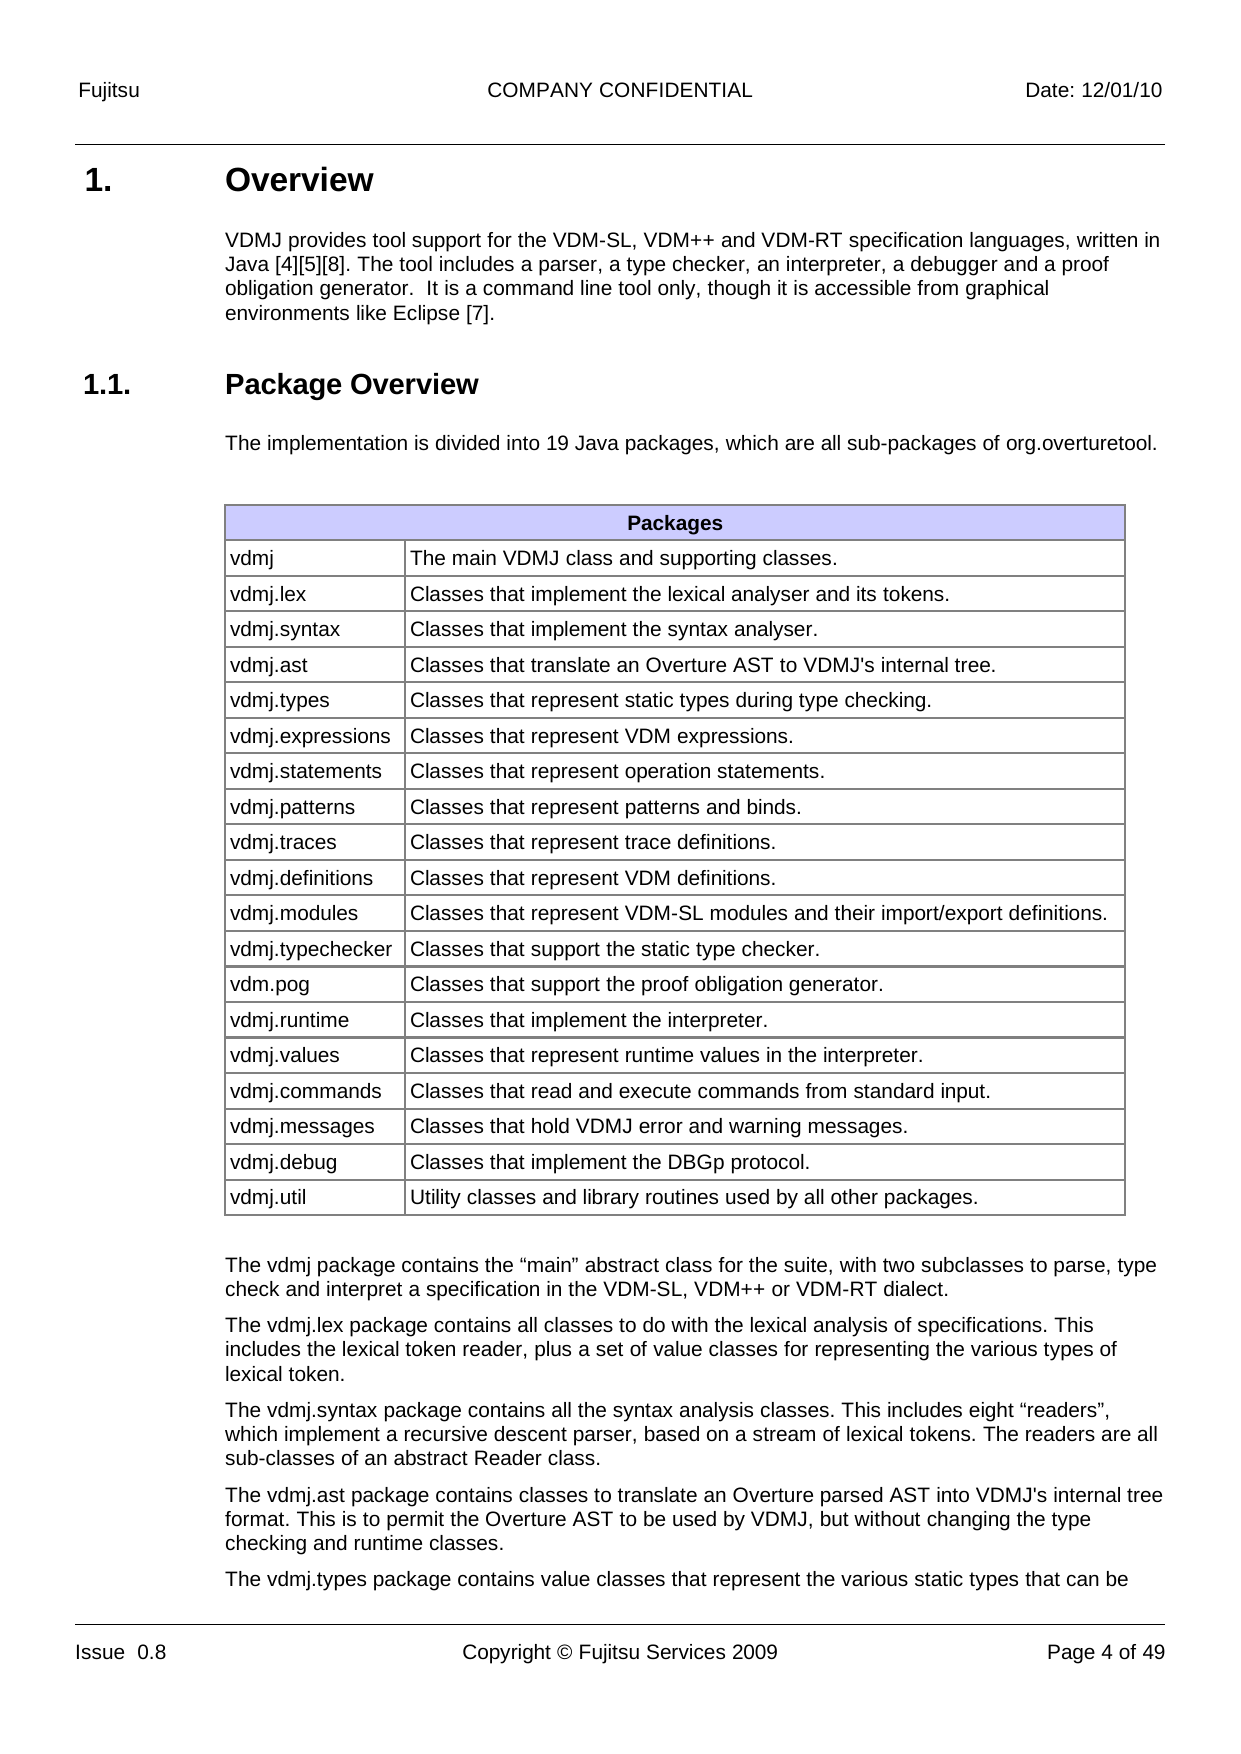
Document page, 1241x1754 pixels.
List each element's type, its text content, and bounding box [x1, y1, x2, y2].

table_cell vdmj.expressions [226, 719, 404, 752]
table_cell Classes that represent VDM expressions. [406, 719, 1124, 752]
table_cell Classes that represent VDM definitions. [406, 861, 1124, 894]
table_cell Classes that implement the DBGp protocol. [406, 1145, 1124, 1178]
table_cell Classes that represent static types during type checking. [406, 683, 1124, 717]
table_cell Classes that hold VDMJ error and warning messages. [406, 1110, 1124, 1143]
table_cell vdmj.statements [226, 754, 404, 788]
table_cell Classes that represent VDM-SL modules and their import/export definitions. [406, 896, 1124, 930]
table_cell vdmj.lex [226, 577, 404, 610]
table_cell vdmj [226, 541, 404, 575]
table_cell vdm.pog [226, 968, 404, 1001]
table_cell Classes that represent operation statements. [406, 754, 1124, 788]
table_cell vdmj.traces [226, 825, 404, 859]
table_cell Classes that implement the lexical analyser and its tokens. [406, 577, 1124, 610]
table_cell Classes that read and execute commands from standard input. [406, 1074, 1124, 1107]
table_cell vdmj.util [226, 1181, 404, 1214]
table_cell Classes that represent patterns and binds. [406, 790, 1124, 823]
text The vdmj.types package contains value classes that represent the various static types that can be [225, 1567, 1165, 1591]
table_cell vdmj.typechecker [226, 932, 404, 965]
table_cell Classes that translate an Overture AST to VDMJ's internal tree. [406, 648, 1124, 681]
subtitle Overview [75, 160, 1165, 198]
table_cell vdmj.patterns [226, 790, 404, 823]
subtitle Package Overview [75, 367, 1165, 401]
table_cell Utility classes and library routines used by all other packages. [406, 1181, 1124, 1214]
table_cell Classes that support the proof obligation generator. [406, 968, 1124, 1001]
text The vdmj.lex package contains all classes to do with the lexical analysis of specifications. This includes the lexical token reader, plus a set of value classes for representing the various types of lexical token. [225, 1313, 1165, 1386]
table_cell vdmj.runtime [226, 1003, 404, 1036]
text The vdmj.syntax package contains all the syntax analysis classes. This includes eight “readers”, which implement a recursive descent parser, based on a stream of lexical tokens. The readers are all sub-classes of an abstract Reader class. [225, 1398, 1165, 1470]
table_cell vdmj.ast [226, 648, 404, 681]
text The implementation is divided into 19 Java packages, which are all sub-packages of org.overturetool. [225, 431, 1165, 454]
table_cell vdmj.modules [226, 896, 404, 930]
table_cell vdmj.values [226, 1039, 404, 1072]
table_cell vdmj.definitions [226, 861, 404, 894]
table_cell Classes that support the static type checker. [406, 932, 1124, 965]
text VDMJ provides tool support for the VDM-SL, VDM++ and VDM-RT specification languages, written in Java [4][5][8]. The tool includes a parser, a type checker, an interpreter, a debugger and a proof obligation generator. It is a command line tool only, though it is accessible from graphical environments like Eclipse [7]. [225, 228, 1165, 324]
table_cell Classes that represent trace definitions. [406, 825, 1124, 859]
table_cell Classes that represent runtime values in the interpreter. [406, 1039, 1124, 1072]
table_header Packages [226, 506, 1124, 539]
table_cell vdmj.syntax [226, 612, 404, 646]
table_cell vdmj.commands [226, 1074, 404, 1107]
text The vdmj.ast package contains classes to translate an Overture parsed AST into VDMJ's internal tree format. This is to permit the Overture AST to be used by VDMJ, but without changing the type checking and runtime classes. [225, 1483, 1165, 1555]
table_cell vdmj.types [226, 683, 404, 717]
table_cell The main VDMJ class and supporting classes. [406, 541, 1124, 575]
table_cell Classes that implement the interpreter. [406, 1003, 1124, 1036]
table_cell Classes that implement the syntax analyser. [406, 612, 1124, 646]
table_cell vdmj.messages [226, 1110, 404, 1143]
text The vdmj package contains the “main” abstract class for the suite, with two subclasses to parse, type check and interpret a specification in the VDM-SL, VDM++ or VDM-RT dialect. [225, 1253, 1165, 1301]
table_cell vdmj.debug [226, 1145, 404, 1178]
